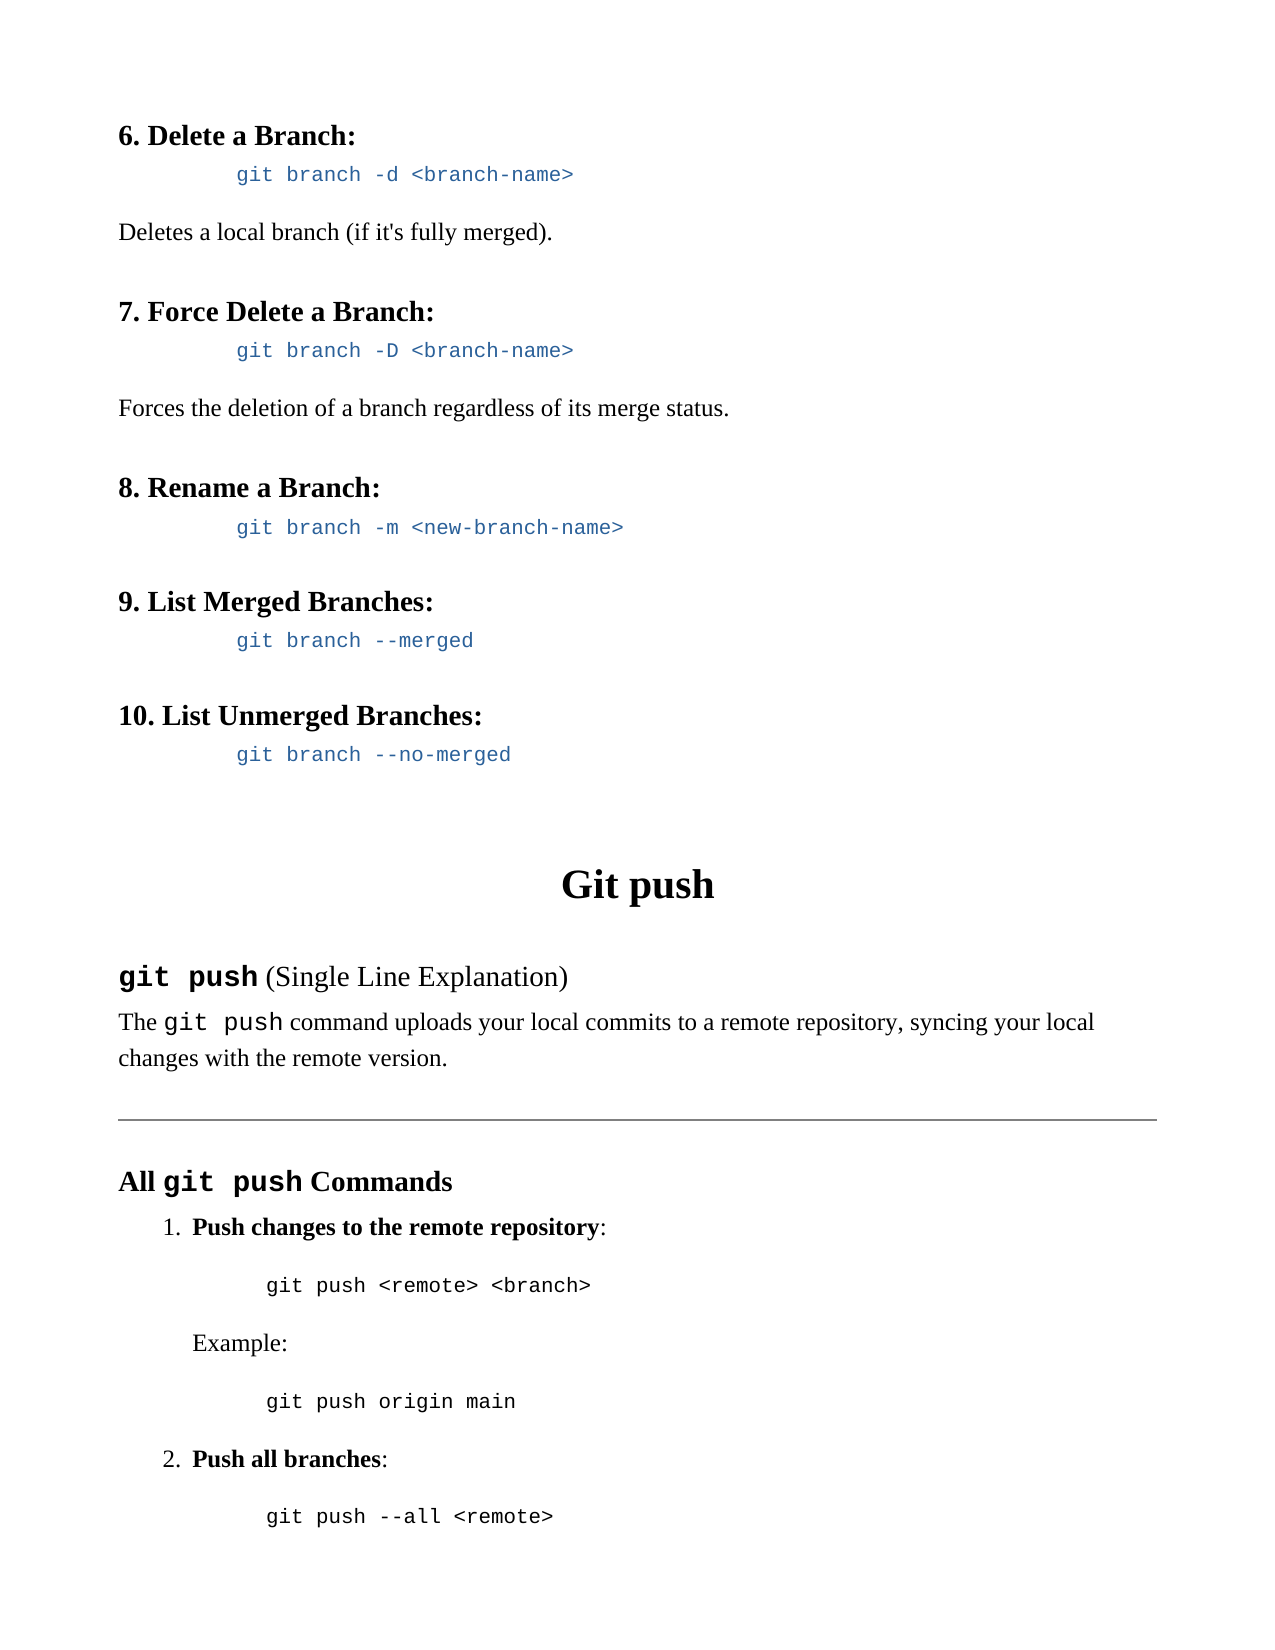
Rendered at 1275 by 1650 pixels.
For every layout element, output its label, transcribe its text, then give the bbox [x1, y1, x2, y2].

text Forces the deletion of a branch regardless of its merge status. [118, 393, 1157, 422]
subtitle git push (Single Line Explanation) [118, 959, 1157, 995]
subtitle 10. List Unmerged Branches: [118, 698, 1157, 732]
text git branch --no-merged [118, 744, 1157, 768]
subtitle 7. Force Delete a Branch: [118, 294, 1157, 328]
list git push <remote> <branch> [236, 1275, 1157, 1299]
text Deletes a local branch (if it's fully merged). [118, 217, 1157, 246]
list Example: [162, 1328, 1157, 1357]
text The git push command uploads your local commits to a remote repository, syncing your local changes with the remote version. [118, 1007, 1157, 1071]
list Push changes to the remote repository: [162, 1212, 1157, 1241]
subtitle 6. Delete a Branch: [118, 118, 1157, 152]
list git push origin main [236, 1391, 1157, 1414]
text git branch -D <branch-name> [118, 340, 1157, 364]
text git branch -d <branch-name> [118, 164, 1157, 188]
subtitle 9. List Merged Branches: [118, 584, 1157, 618]
list Push all branches: [162, 1444, 1157, 1472]
text git branch -m <new-branch-name> [118, 517, 1157, 540]
text Git push [118, 860, 1157, 908]
text git branch --merged [118, 630, 1157, 654]
subtitle 8. Rename a Branch: [118, 471, 1157, 504]
subtitle All git push Commands [118, 1164, 1157, 1200]
list git push --all <remote> [236, 1506, 1157, 1530]
